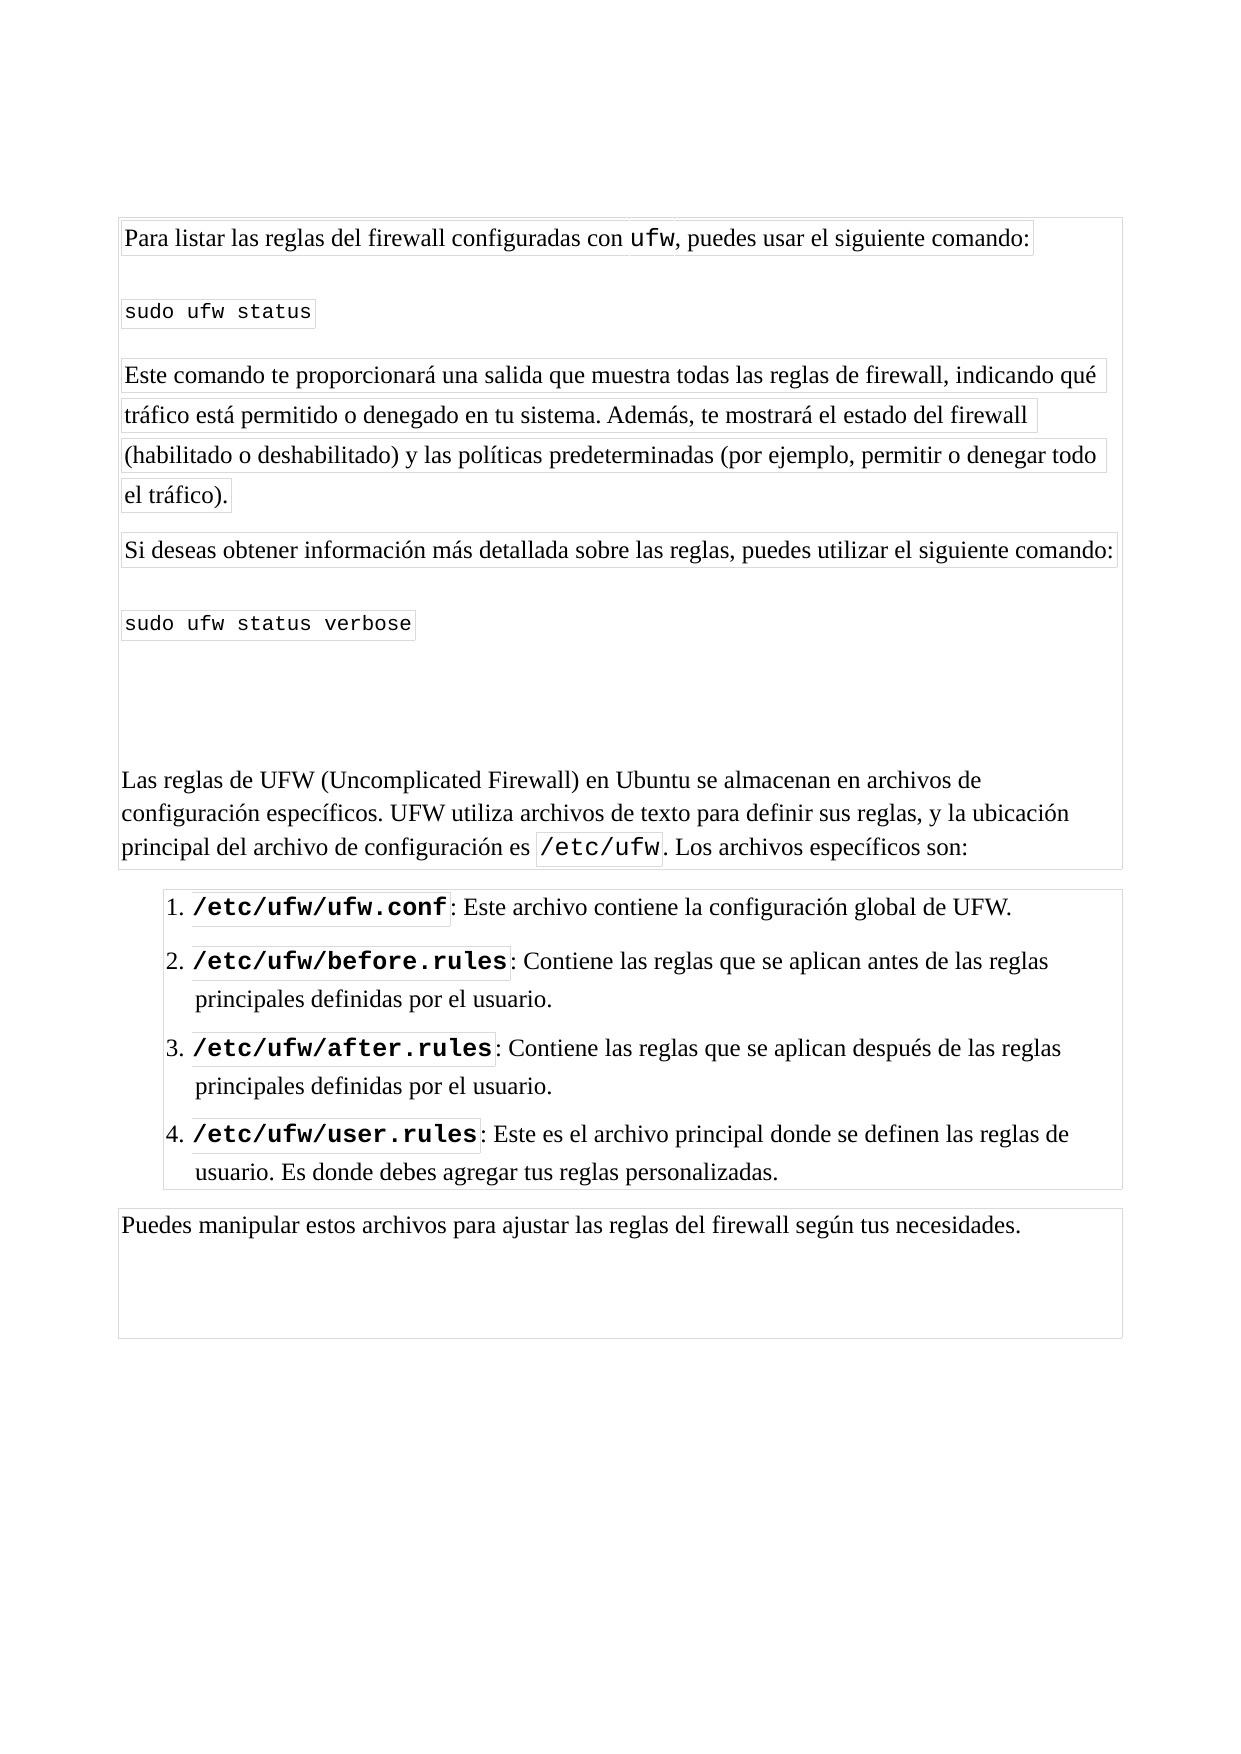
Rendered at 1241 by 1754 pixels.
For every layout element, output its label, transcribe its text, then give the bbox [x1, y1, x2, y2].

list /etc/ufw/after.rules: Contiene las reglas que se aplican después de las reglas principales definidas por el usuario. [164, 1029, 1122, 1099]
text Si deseas obtener información más detallada sobre las reglas, puedes utilizar el siguiente comando: [119, 529, 1122, 567]
text Puedes manipular estos archivos para ajustar las reglas del firewall según tus necesidades. [119, 1209, 1122, 1239]
text Las reglas de UFW (Uncomplicated Firewall) en Ubuntu se almacenan en archivos de configuración específicos. UFW utiliza archivos de texto para definir sus reglas, y la ubicación principal del archivo de configuración es /etc/ufw. Los archivos específicos son: [119, 762, 1122, 869]
text Este comando te proporcionará una salida que muestra todas las reglas de firewall, indicando qué tráfico está permitido o denegado en tu sistema. Además, te mostrará el estado del firewall (habilitado o deshabilitado) y las políticas predeterminadas (por ejemplo, permitir o denegar todo el tráfico). [119, 354, 1122, 512]
list /etc/ufw/before.rules: Contiene las reglas que se aplican antes de las reglas principales definidas por el usuario. [164, 943, 1122, 1013]
text sudo ufw status [119, 295, 1122, 328]
text Para listar las reglas del firewall configuradas con ufw, puedes usar el siguiente comando: [119, 218, 1122, 255]
list /etc/ufw/ufw.conf: Este archivo contiene la configuración global de UFW. [164, 890, 1122, 926]
text sudo ufw status verbose [119, 607, 1122, 640]
list /etc/ufw/user.rules: Este es el archivo principal donde se definen las reglas de usuario. Es donde debes agregar tus reglas personalizadas. [164, 1115, 1122, 1189]
